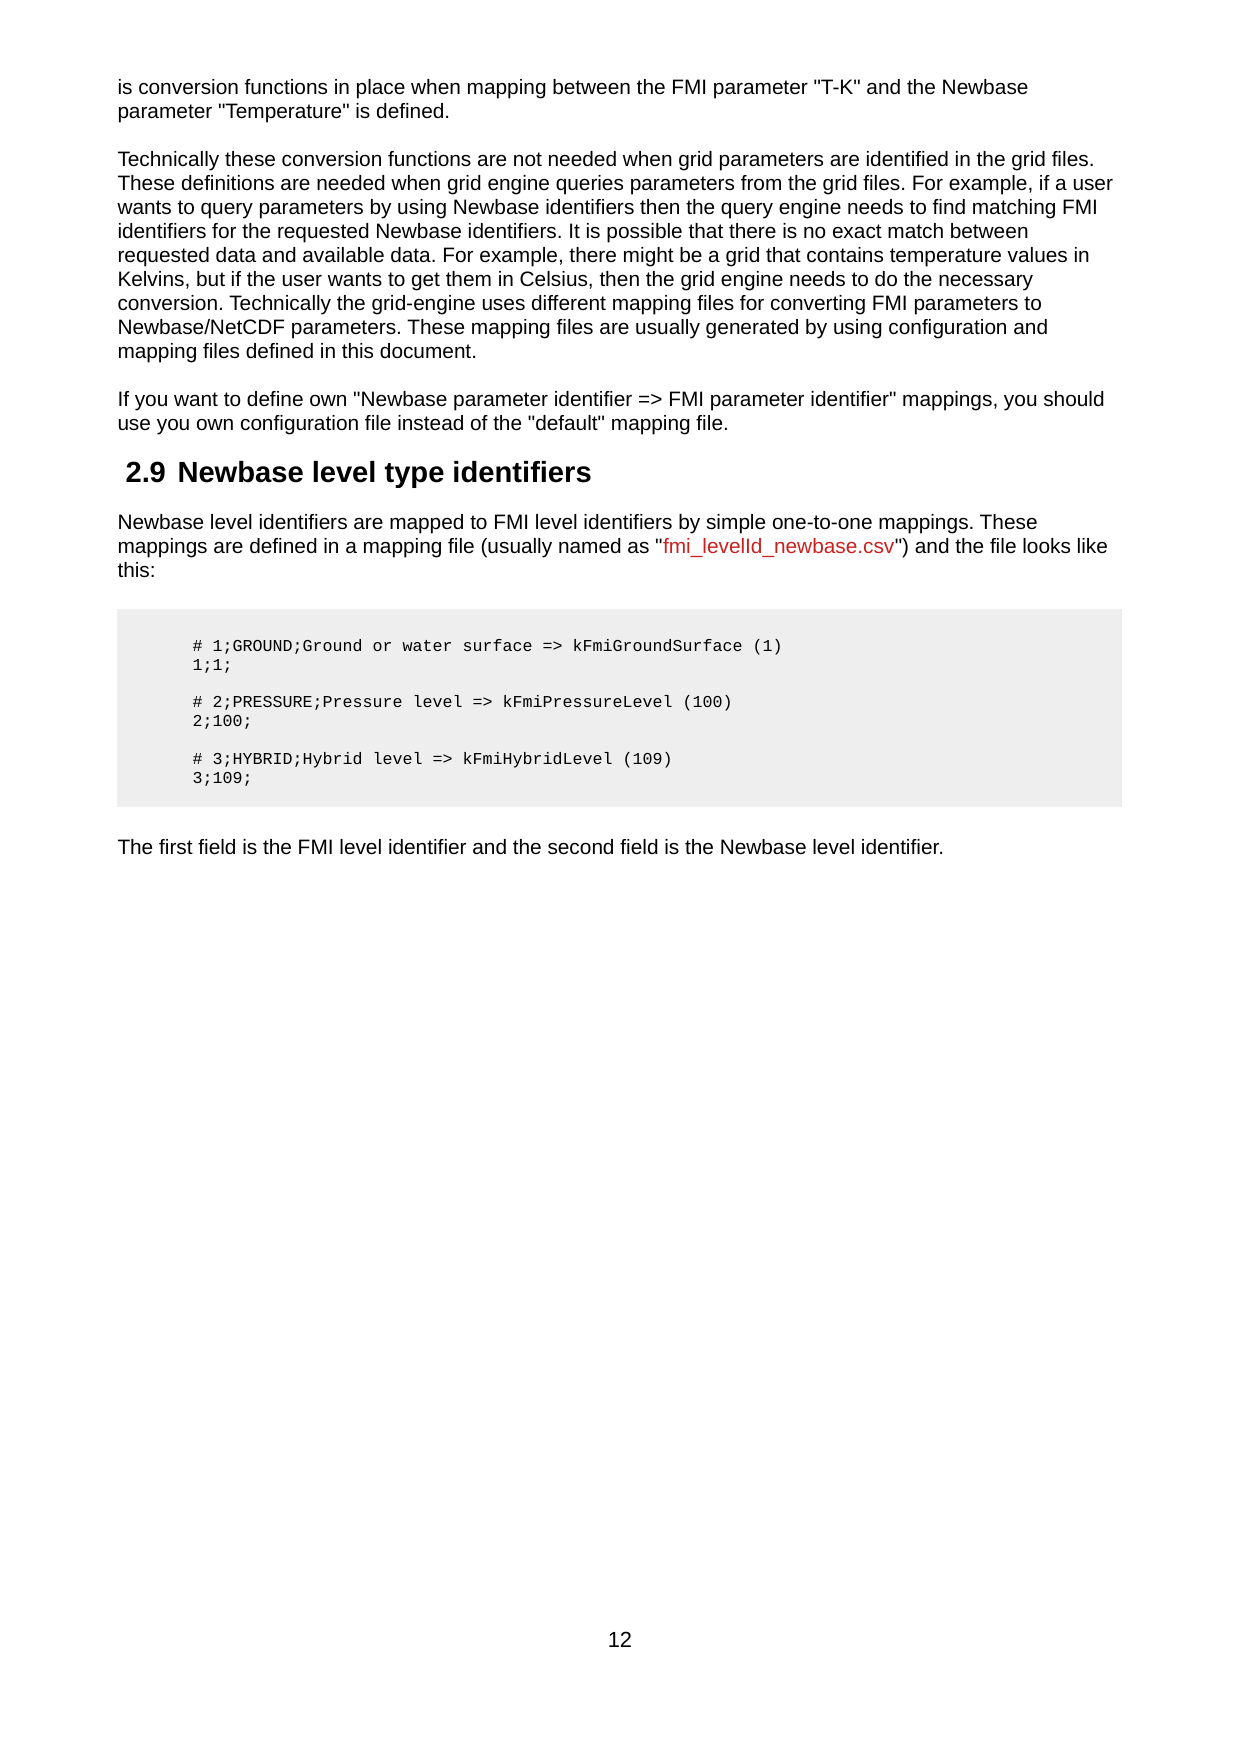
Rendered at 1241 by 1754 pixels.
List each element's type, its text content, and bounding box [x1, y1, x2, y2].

text # 2;PRESSURE;Pressure level => kFmiPressureLevel (100) [117, 694, 1122, 713]
text # 1;GROUND;Ground or water surface => kFmiGroundSurface (1) [117, 637, 1122, 656]
text 1;1; [117, 656, 1122, 675]
text 2;100; [117, 713, 1122, 732]
text 3;109; [117, 769, 1122, 788]
subtitle Newbase level type identifiers [117, 455, 1122, 489]
text is conversion functions in place when mapping between the FMI parameter "T-K" and the Newbase parameter "Temperature" is defined. [117, 75, 1122, 123]
text Technically these conversion functions are not needed when grid parameters are identified in the grid files. These definitions are needed when grid engine queries parameters from the grid files. For example, if a user wants to query parameters by using Newbase identifiers then the query engine needs to find matching FMI identifiers for the requested Newbase identifiers. It is possible that there is no exact match between requested data and available data. For example, there might be a grid that contains temperature values in Kelvins, but if the user wants to get them in Celsius, then the grid engine needs to do the necessary conversion. Technically the grid-engine uses different mapping files for converting FMI parameters to Newbase/NetCDF parameters. These mapping files are usually generated by using configuration and mapping files defined in this document. [117, 147, 1122, 362]
text # 3;HYBRID;Hybrid level => kFmiHybridLevel (109) [117, 750, 1122, 769]
text If you want to define own "Newbase parameter identifier => FMI parameter identifier" mappings, you should use you own configuration file instead of the "default" mapping file. [117, 386, 1122, 434]
text Newbase level identifiers are mapped to FMI level identifiers by simple one-to-one mappings. These mappings are defined in a mapping file (usually named as "fmi_levelId_newbase.csv") and the file looks like this: [117, 510, 1122, 582]
text The first field is the FMI level identifier and the second field is the Newbase level identifier. [117, 835, 1122, 859]
